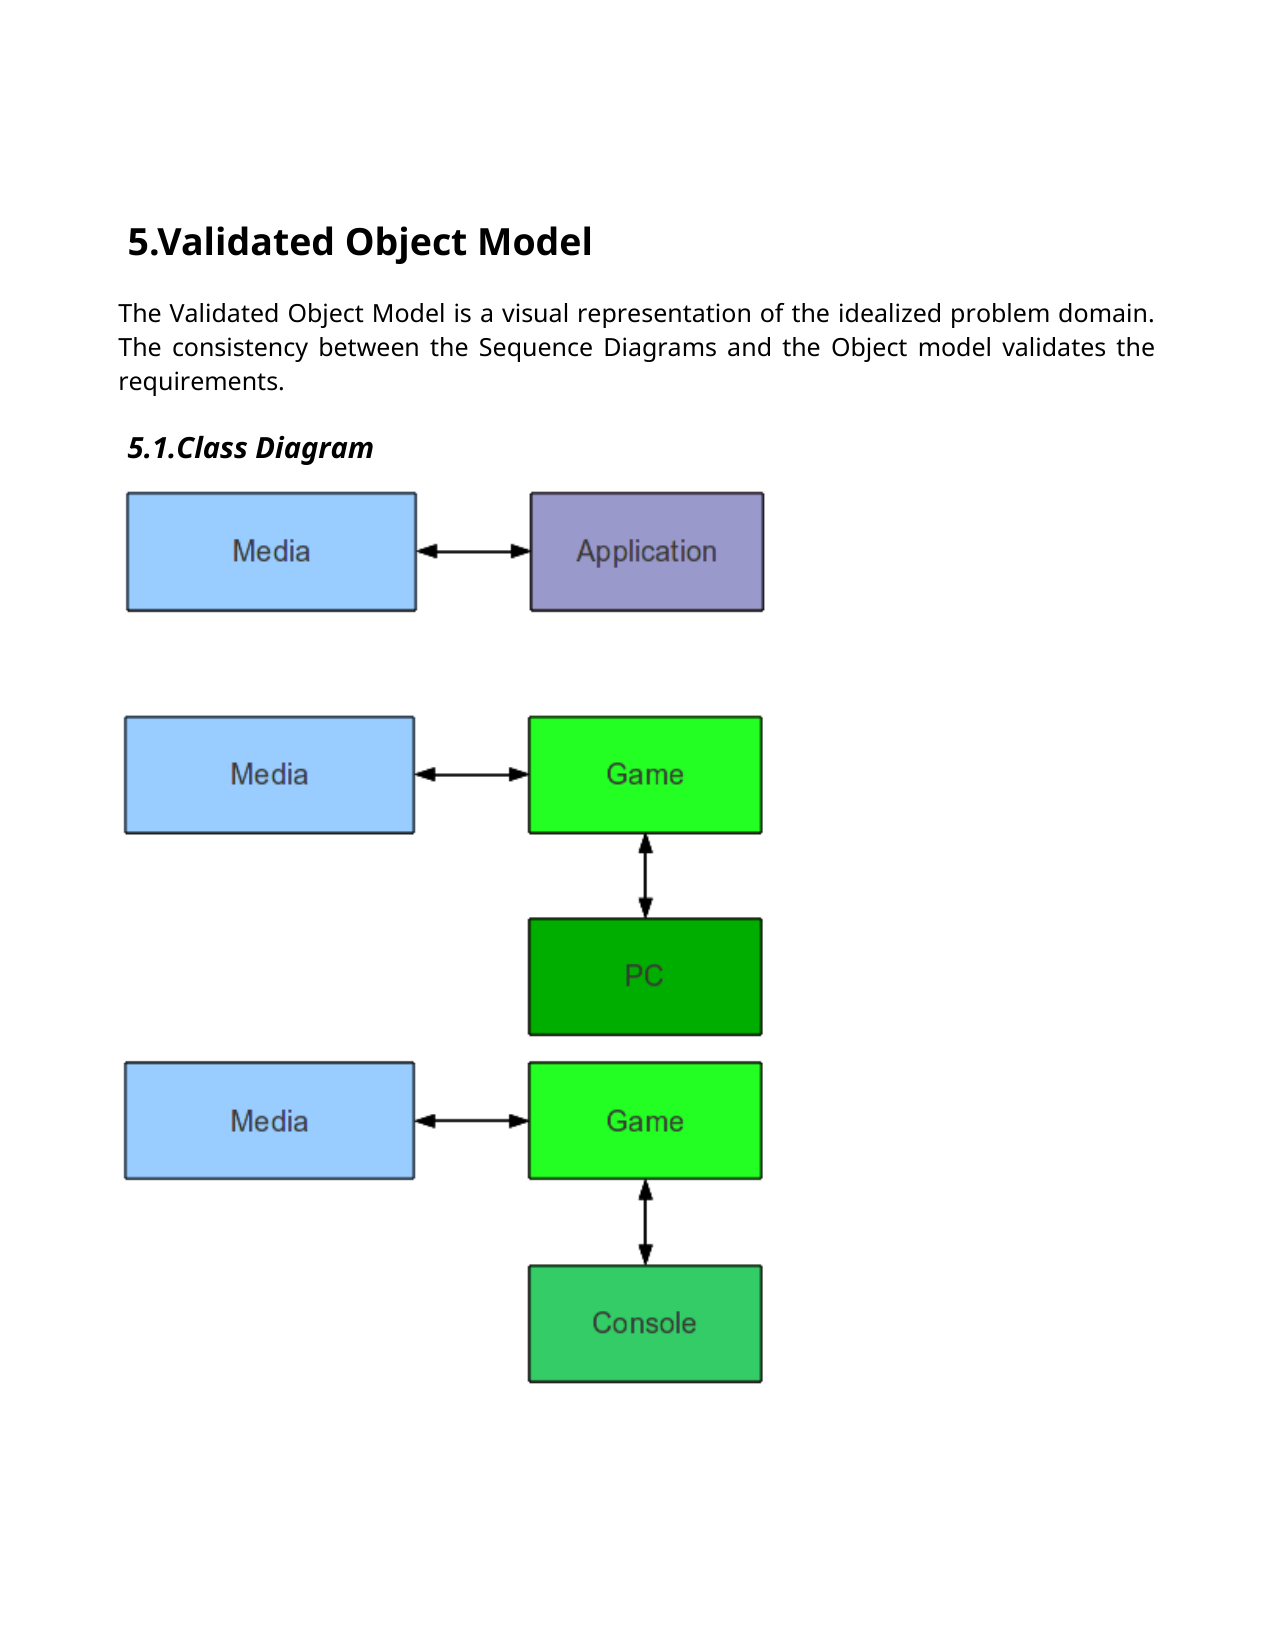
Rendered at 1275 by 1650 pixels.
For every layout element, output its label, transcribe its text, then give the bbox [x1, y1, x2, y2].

picture [118, 705, 777, 1396]
subtitle 5.Validated Object Model [603, 215, 1147, 266]
subtitle 5.1.Class Diagram [385, 427, 1147, 467]
text The Validated Object Model is a visual representation of the idealized problem domain. The consistency between the Sequence Diagrams and the Object model validates the requirements. [291, 364, 1157, 398]
picture [117, 482, 799, 636]
